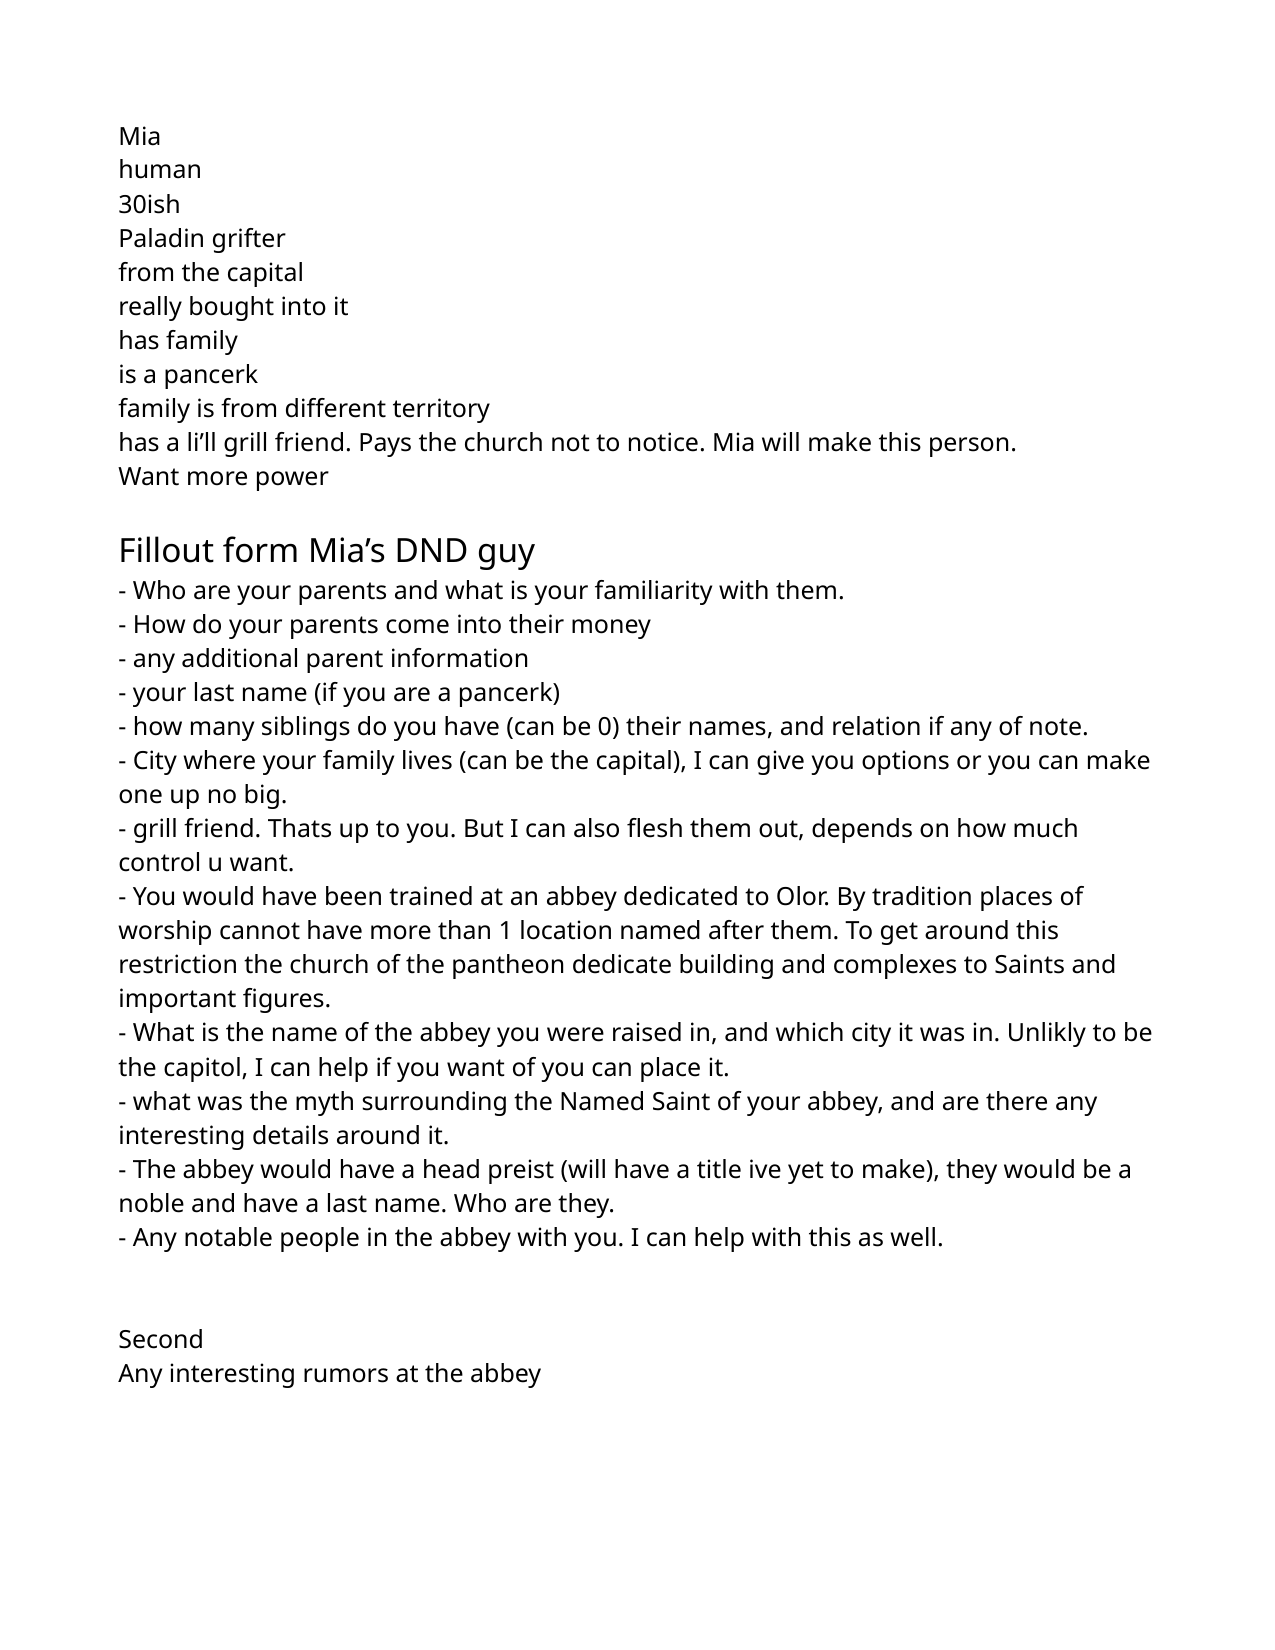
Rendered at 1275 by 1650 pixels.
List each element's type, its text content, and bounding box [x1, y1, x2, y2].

text - what was the myth surrounding the Named Saint of your abbey, and are there any interesting details around it. [118, 1083, 1157, 1151]
text - Who are your parents and what is your familiarity with them. [118, 572, 1157, 606]
text Want more power [118, 459, 1157, 493]
text from the capital [118, 254, 1157, 288]
text human [118, 152, 1157, 186]
text Any interesting rumors at the abbey [118, 1356, 1157, 1390]
text - City where your family lives (can be the capital), I can give you options or you can make one up no big. [118, 743, 1157, 811]
text really bought into it [118, 288, 1157, 322]
text - how many siblings do you have (can be 0) their names, and relation if any of note. [118, 708, 1157, 743]
text Paladin grifter [118, 220, 1157, 254]
text Second [118, 1322, 1157, 1356]
text has a li’ll grill friend. Pays the church not to notice. Mia will make this person. [118, 425, 1157, 459]
text is a pancerk [118, 357, 1157, 391]
text - any additional parent information [118, 640, 1157, 674]
text has family [118, 322, 1157, 357]
text - What is the name of the abbey you were raised in, and which city it was in. Unlikly to be the capitol, I can help if you want of you can place it. [118, 1015, 1157, 1083]
text - You would have been trained at an abbey dedicated to Olor. By tradition places of worship cannot have more than 1 location named after them. To get around this restriction the church of the pantheon dedicate building and complexes to Saints and important figures. [118, 879, 1157, 1015]
text - Any notable people in the abbey with you. I can help with this as well. [118, 1219, 1157, 1253]
text Fillout form Mia’s DND guy [118, 527, 1157, 572]
text Mia [118, 118, 1157, 152]
text - your last name (if you are a pancerk) [118, 674, 1157, 708]
text - grill friend. Thats up to you. But I can also flesh them out, depends on how much control u want. [118, 811, 1157, 879]
text - How do your parents come into their money [118, 606, 1157, 640]
text family is from different territory [118, 391, 1157, 425]
text - The abbey would have a head preist (will have a title ive yet to make), they would be a noble and have a last name. Who are they. [118, 1151, 1157, 1219]
text 30ish [118, 186, 1157, 220]
